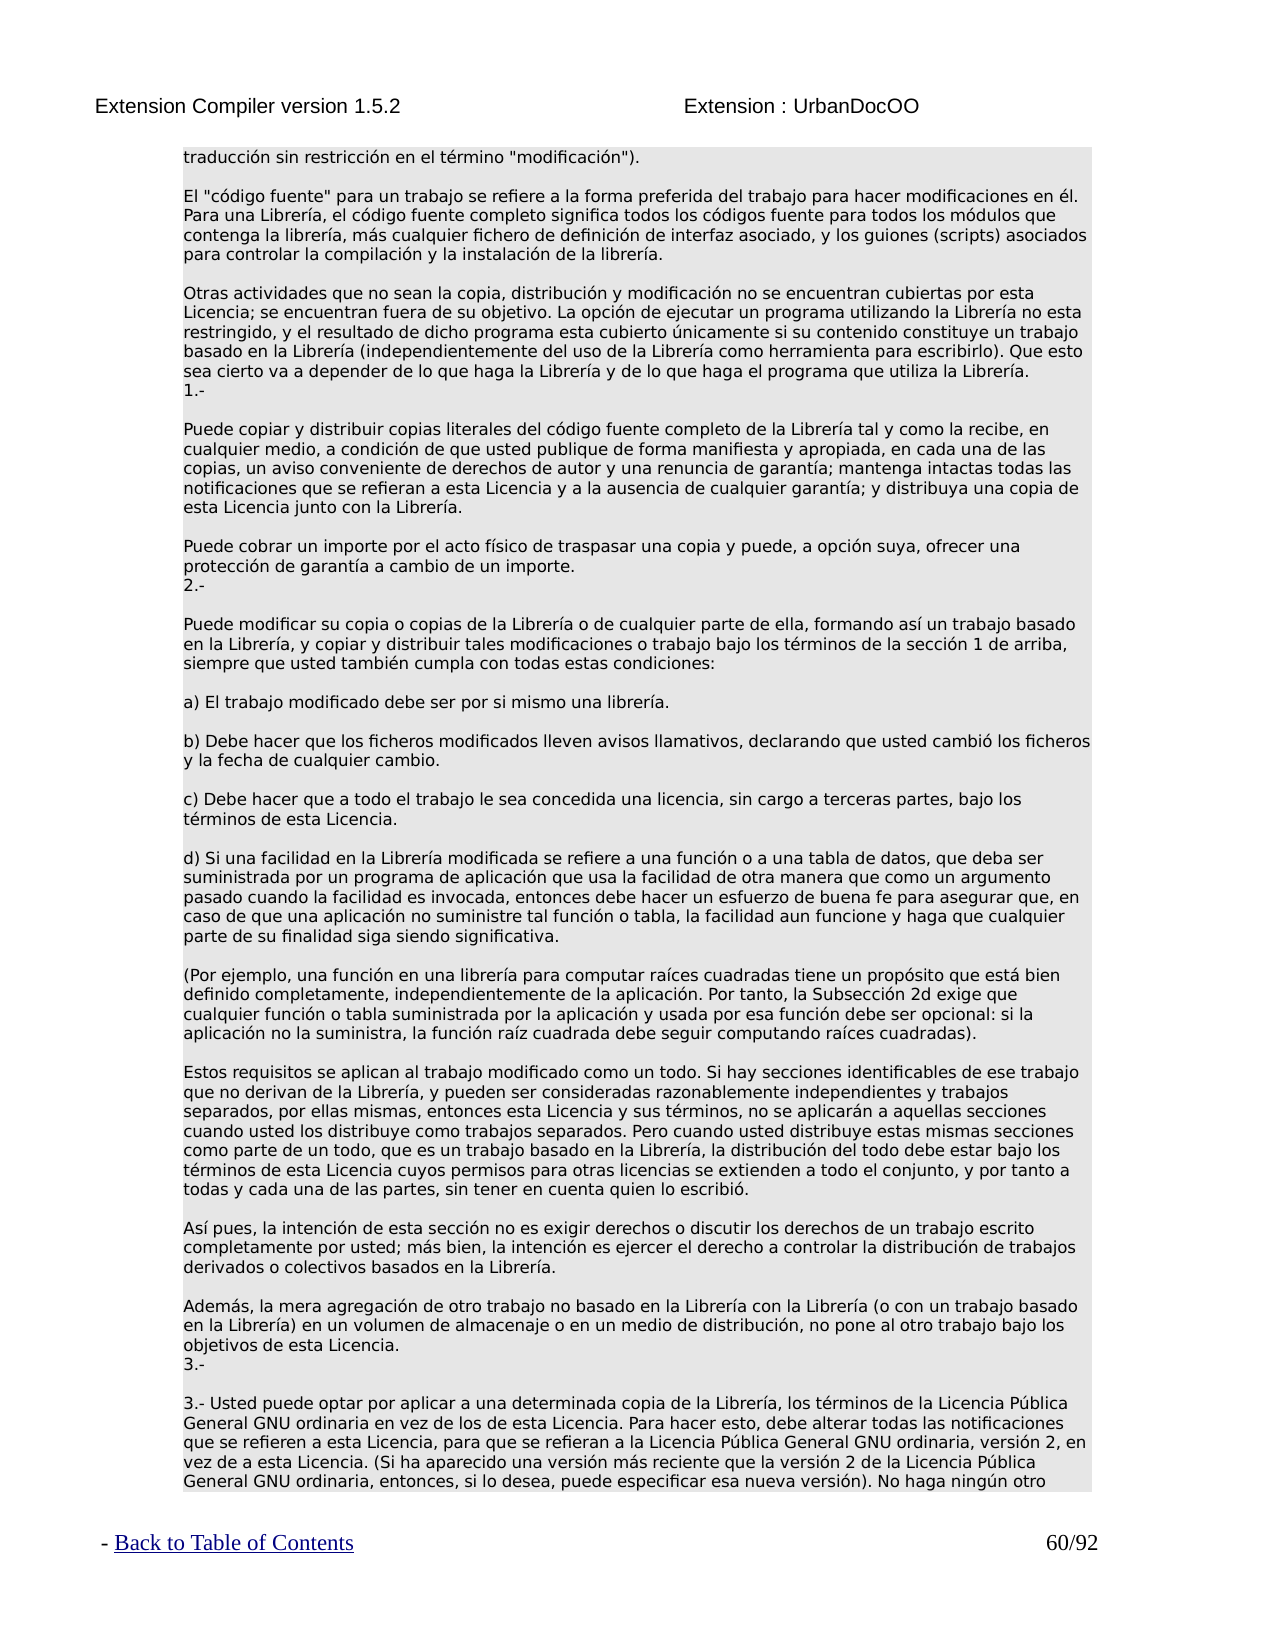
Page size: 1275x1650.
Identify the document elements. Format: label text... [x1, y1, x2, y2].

text Puede copiar y distribuir copias literales del código fuente completo de la Librería tal y como la recibe, en cualquier medio, a condición de que usted publique de forma manifiesta y apropiada, en cada una de las copias, un aviso conveniente de derechos de autor y una renuncia de garantía; mantenga intactas todas las notificaciones que se refieran a esta Licencia y a la ausencia de cualquier garantía; y distribuya una copia de esta Licencia junto con la Librería. [183, 420, 1092, 518]
text 2.- [183, 576, 1092, 596]
text 1.- [183, 381, 1092, 401]
text Puede cobrar un importe por el acto físico de traspasar una copia y puede, a opción suya, ofrecer una protección de garantía a cambio de un importe. [183, 537, 1092, 576]
text 3.- [183, 1355, 1092, 1375]
text Otras actividades que no sean la copia, distribución y modificación no se encuentran cubiertas por esta Licencia; se encuentran fuera de su objetivo. La opción de ejecutar un programa utilizando la Librería no esta restringido, y el resultado de dicho programa esta cubierto únicamente si su contenido constituye un trabajo basado en la Librería (independientemente del uso de la Librería como herramienta para escribirlo). Que esto sea cierto va a depender de lo que haga la Librería y de lo que haga el programa que utiliza la Librería. [183, 284, 1092, 381]
text d) Si una facilidad en la Librería modificada se refiere a una función o a una tabla de datos, que deba ser suministrada por un programa de aplicación que usa la facilidad de otra manera que como un argumento pasado cuando la facilidad es invocada, entonces debe hacer un esfuerzo de buena fe para asegurar que, en caso de que una aplicación no suministre tal función o tabla, la facilidad aun funcione y haga que cualquier parte de su finalidad siga siendo significativa. [183, 849, 1092, 946]
text b) Debe hacer que los ficheros modificados lleven avisos llamativos, declarando que usted cambió los ficheros y la fecha de cualquier cambio. [183, 732, 1092, 771]
text a) El trabajo modificado debe ser por si mismo una librería. [183, 693, 1092, 712]
text 3.- Usted puede optar por aplicar a una determinada copia de la Librería, los términos de la Licencia Pública General GNU ordinaria en vez de los de esta Licencia. Para hacer esto, debe alterar todas las notificaciones que se refieren a esta Licencia, para que se refieran a la Licencia Pública General GNU ordinaria, versión 2, en vez de a esta Licencia. (Si ha aparecido una versión más reciente que la versión 2 de la Licencia Pública General GNU ordinaria, entonces, si lo desea, puede especificar esa nueva versión). No haga ningún otro [183, 1394, 1092, 1492]
text El "código fuente" para un trabajo se refiere a la forma preferida del trabajo para hacer modificaciones en él. Para una Librería, el código fuente completo significa todos los códigos fuente para todos los módulos que contenga la librería, más cualquier fichero de definición de interfaz asociado, y los guiones (scripts) asociados para controlar la compilación y la instalación de la librería. [183, 186, 1092, 264]
text traducción sin restricción en el término "modificación"). [183, 147, 1092, 167]
text Puede modificar su copia o copias de la Librería o de cualquier parte de ella, formando así un trabajo basado en la Librería, y copiar y distribuir tales modificaciones o trabajo bajo los términos de la sección 1 de arriba, siempre que usted también cumpla con todas estas condiciones: [183, 615, 1092, 673]
text (Por ejemplo, una función en una librería para computar raíces cuadradas tiene un propósito que está bien definido completamente, independientemente de la aplicación. Por tanto, la Subsección 2d exige que cualquier función o tabla suministrada por la aplicación y usada por esa función debe ser opcional: si la aplicación no la suministra, la función raíz cuadrada debe seguir computando raíces cuadradas). [183, 966, 1092, 1043]
text Así pues, la intención de esta sección no es exigir derechos o discutir los derechos de un trabajo escrito completamente por usted; más bien, la intención es ejercer el derecho a controlar la distribución de trabajos derivados o colectivos basados en la Librería. [183, 1219, 1092, 1277]
text Estos requisitos se aplican al trabajo modificado como un todo. Si hay secciones identificables de ese trabajo que no derivan de la Librería, y pueden ser consideradas razonablemente independientes y trabajos separados, por ellas mismas, entonces esta Licencia y sus términos, no se aplicarán a aquellas secciones cuando usted los distribuye como trabajos separados. Pero cuando usted distribuye estas mismas secciones como parte de un todo, que es un trabajo basado en la Librería, la distribución del todo debe estar bajo los términos de esta Licencia cuyos permisos para otras licencias se extienden a todo el conjunto, y por tanto a todas y cada una de las partes, sin tener en cuenta quien lo escribió. [183, 1063, 1092, 1199]
text Además, la mera agregación de otro trabajo no basado en la Librería con la Librería (o con un trabajo basado en la Librería) en un volumen de almacenaje o en un medio de distribución, no pone al otro trabajo bajo los objetivos de esta Licencia. [183, 1297, 1092, 1355]
text c) Debe hacer que a todo el trabajo le sea concedida una licencia, sin cargo a terceras partes, bajo los términos de esta Licencia. [183, 790, 1092, 829]
